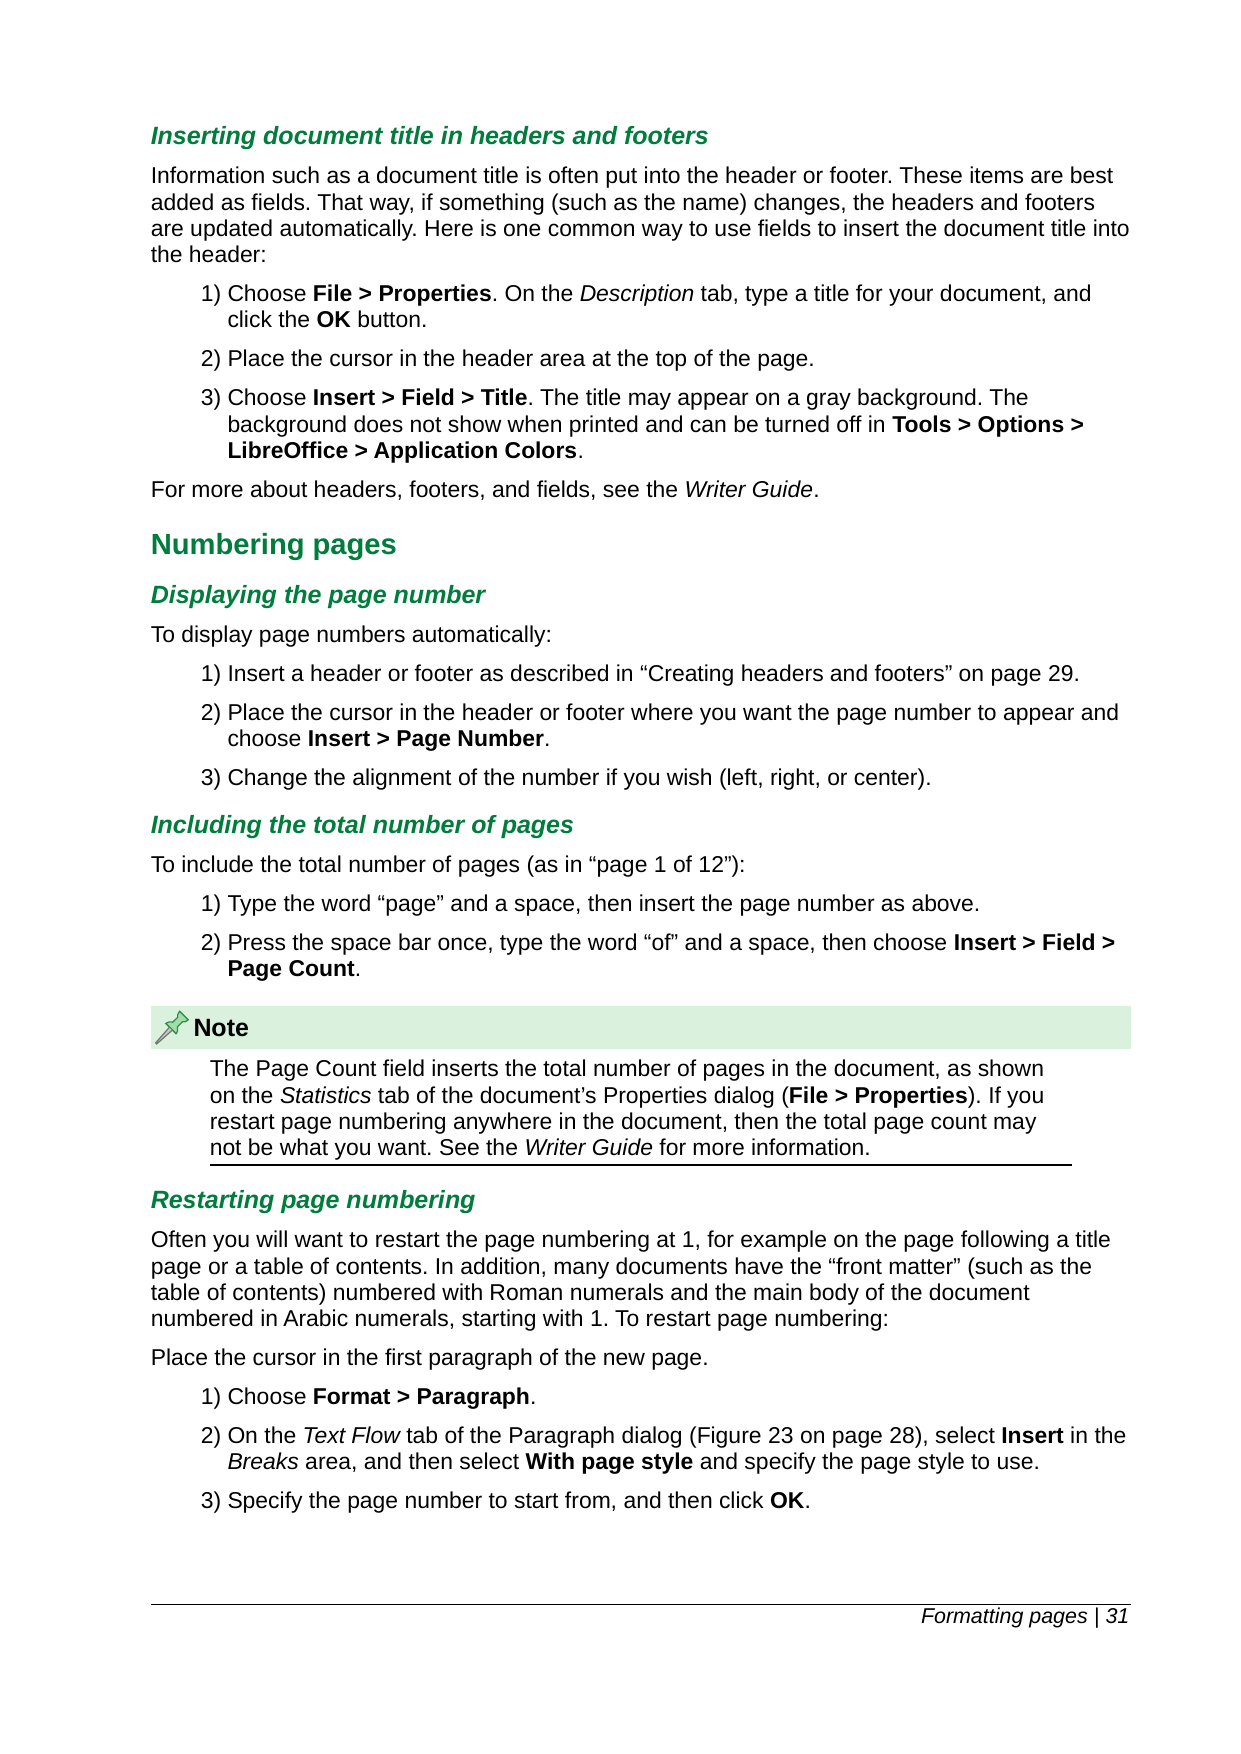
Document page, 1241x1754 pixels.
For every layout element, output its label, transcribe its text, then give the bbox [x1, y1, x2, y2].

text Often you will want to restart the page numbering at 1, for example on the page following a title page or a table of contents. In addition, many documents have the “front matter” (such as the table of contents) numbered with Roman numerals and the main body of the document numbered in Arabic numerals, starting with 1. To restart page numbering: [151, 1226, 1131, 1332]
list Change the alignment of the number if you wish (left, right, or center). [227, 764, 1131, 790]
list Press the space bar once, type the word “of” and a space, then choose Insert > Field > Page Count. [227, 929, 1131, 981]
list Place the cursor in the header or footer where you want the page number to appear and choose Insert > Page Number. [227, 699, 1131, 751]
list Place the cursor in the first paragraph of the new page. [151, 1344, 1131, 1371]
list Information such as a document title is often put into the header or footer. These items are best added as fields. That way, if something (such as the name) changes, the headers and footers are updated automatically. Here is one common way to use fields to insert the document title into the header: [151, 162, 1131, 268]
subtitle Numbering pages [151, 527, 1131, 560]
subtitle Including the total number of pages [151, 810, 1131, 838]
list To include the total number of pages (as in “page 1 of 12”): [151, 851, 1131, 877]
list Specify the page number to start from, and then click OK. [227, 1487, 1131, 1513]
text For more about headers, footers, and fields, see the Writer Guide. [151, 476, 1131, 502]
list Type the word “page” and a space, then insert the page number as above. [227, 890, 1131, 916]
list To display page numbers automatically: [151, 621, 1131, 647]
subtitle Restarting page numbering [151, 1185, 1131, 1214]
list Choose File > Properties. On the Description tab, type a title for your document, and click the OK button. [227, 280, 1131, 333]
list Insert a header or footer as described in “Creating headers and footers” on page 29. [227, 660, 1131, 686]
subtitle Note [151, 1006, 1131, 1049]
text The Page Count field inserts the total number of pages in the document, as shown on the Statistics tab of the document’s Properties dialog (File > Properties). If you restart page numbering anywhere in the document, then the total page count may not be what you want. See the Writer Guide for more information. [209, 1055, 1072, 1166]
list On the Text Flow tab of the Paragraph dialog (Figure 23 on page 28), select Insert in the Breaks area, and then select With page style and specify the page style to use. [227, 1422, 1131, 1475]
subtitle Displaying the page number [151, 580, 1131, 609]
list Choose Insert > Field > Title. The title may appear on a gray background. The background does not show when printed and can be turned off in Tools > Options > LibreOffice > Application Colors. [227, 384, 1131, 463]
list Choose Format > Paragraph. [227, 1383, 1131, 1409]
subtitle Inserting document title in headers and footers [151, 121, 1131, 150]
list Place the cursor in the header area at the top of the page. [227, 345, 1131, 372]
